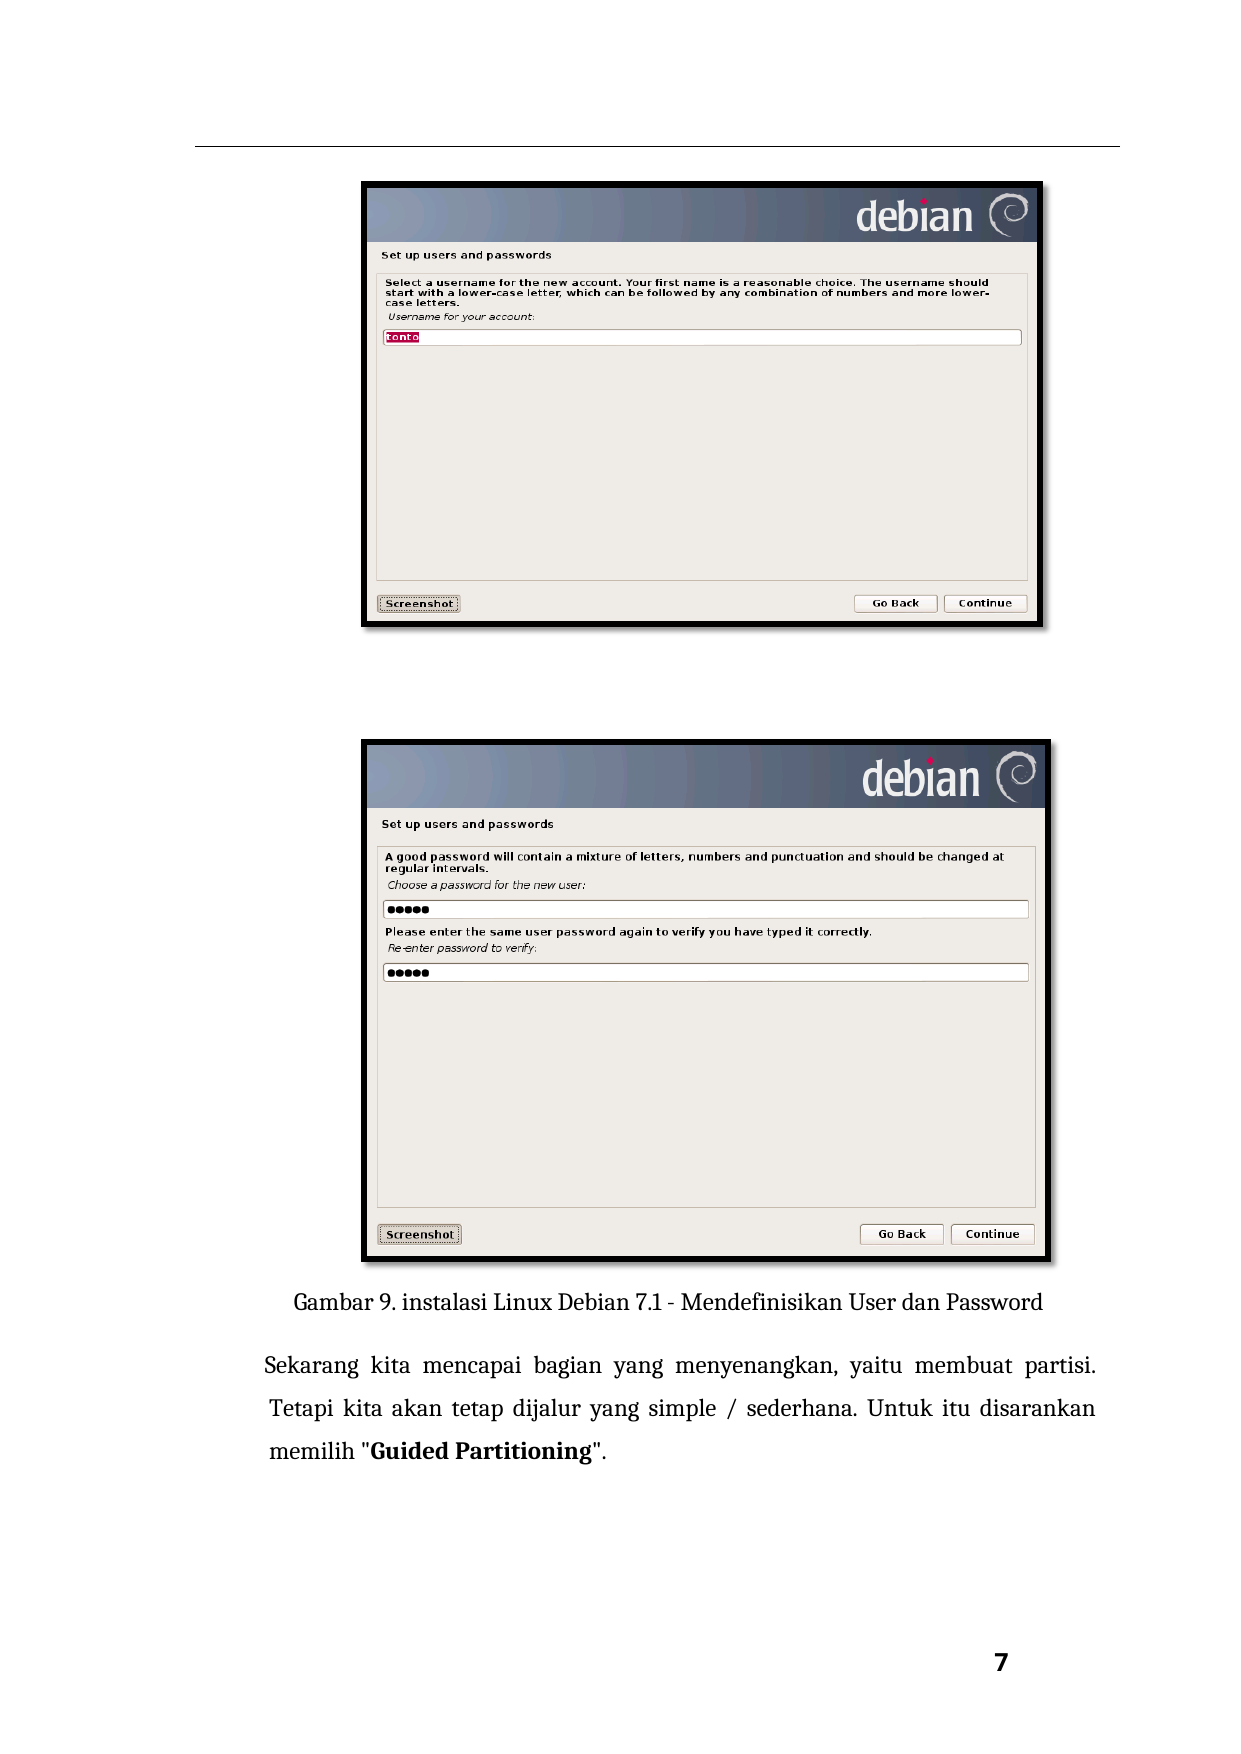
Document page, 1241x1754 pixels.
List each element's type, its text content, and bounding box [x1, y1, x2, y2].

picture [357, 178, 1055, 638]
list Sekarang kita mencapai bagian yang menyenangkan, yaitu membuat partisi. Tetapi kita akan tetap dijalur yang simple / sederhana. Untuk itu disarankan memilih "Guided Partitioning". [264, 1351, 1097, 1466]
text Gambar 9. instalasi Linux Debian 7.1 - Mendefinisikan User dan Password [293, 1288, 1075, 1317]
picture [357, 735, 1063, 1274]
